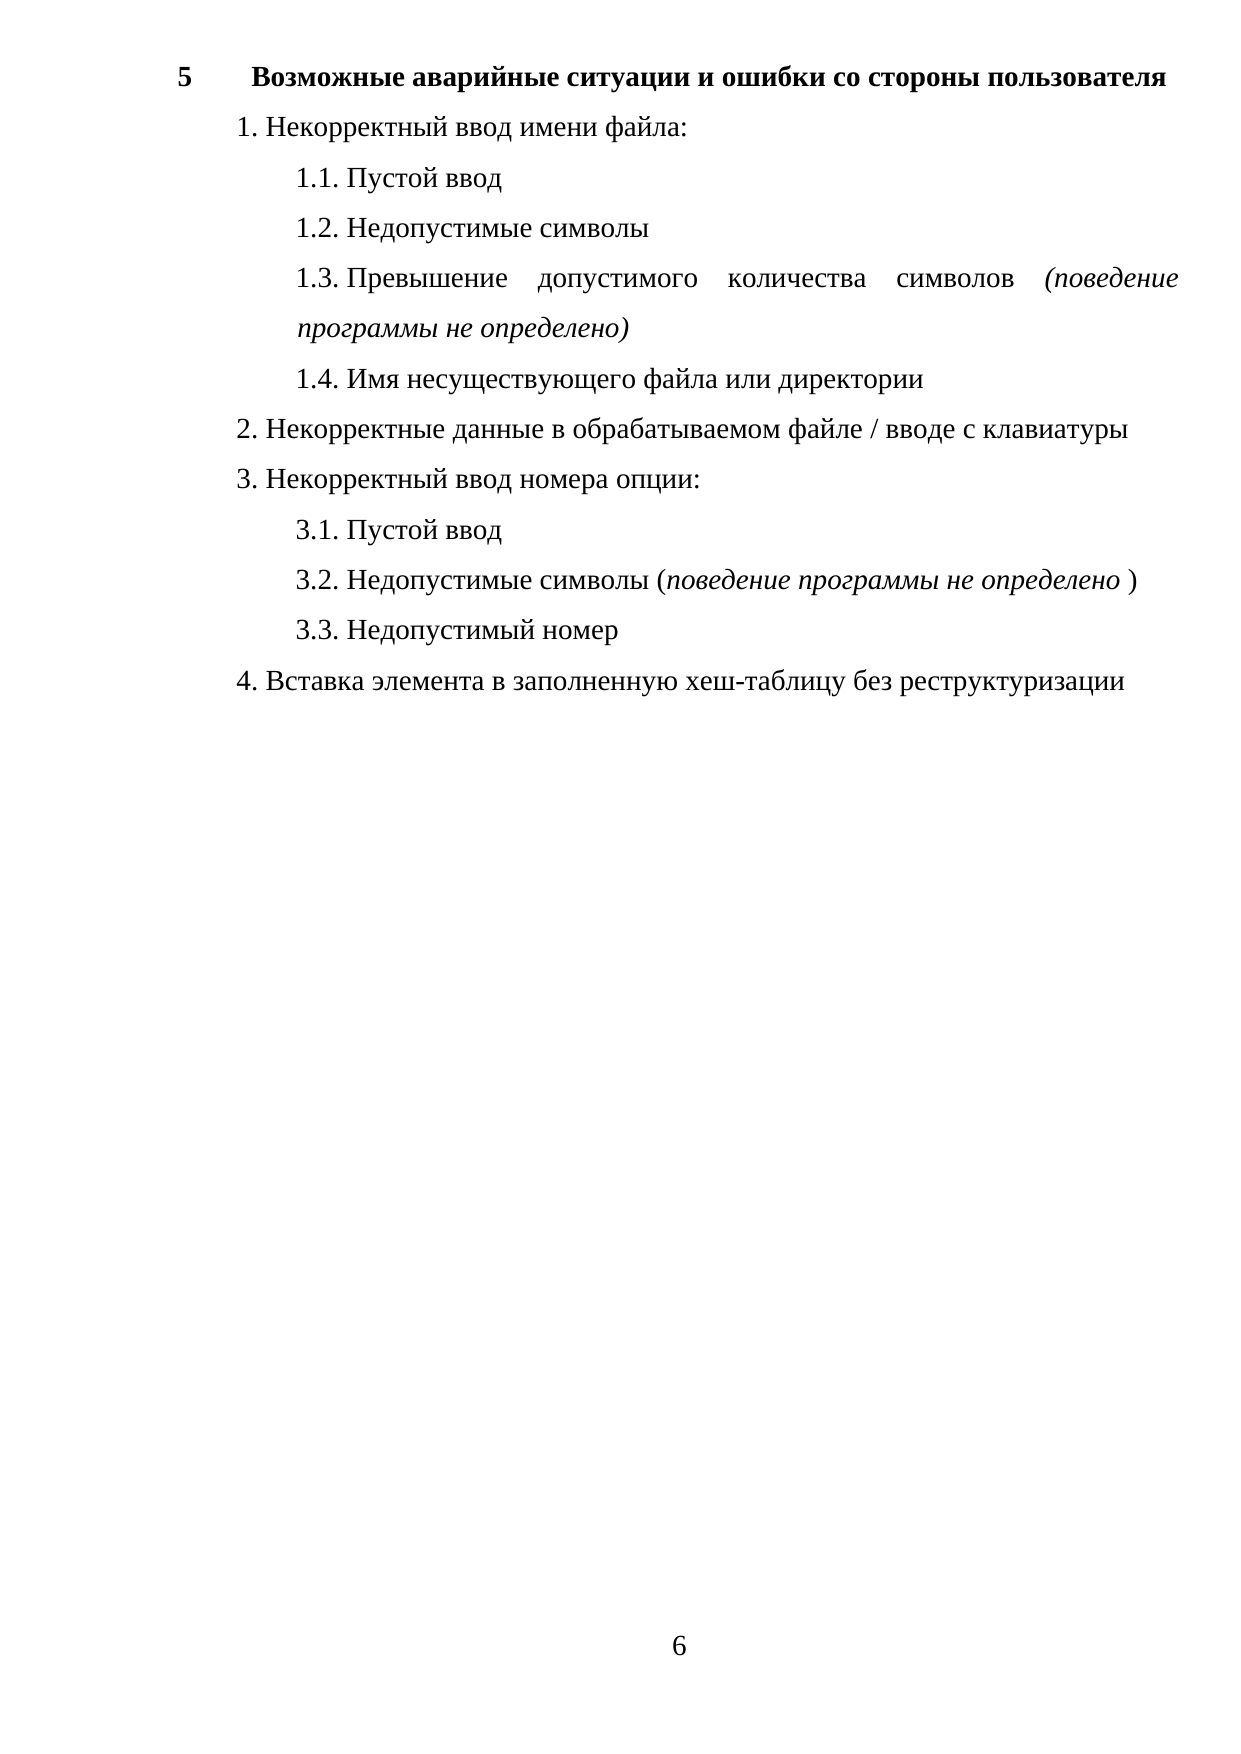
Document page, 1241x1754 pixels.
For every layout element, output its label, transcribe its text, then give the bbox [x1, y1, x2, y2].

list Недопустимые символы [295, 210, 1181, 243]
list Некорректный ввод имени файла: [236, 109, 1181, 143]
list Пустой ввод [295, 512, 1181, 545]
list Некорректные данные в обрабатываемом файле / вводе с клавиатуры [236, 411, 1181, 445]
list Вставка элемента в заполненную хеш-таблицу без реструктуризации [236, 663, 1181, 696]
list Имя несуществующего файла или директории [295, 361, 1181, 394]
list Недопустимые символы (поведение программы не определено ) [295, 562, 1181, 596]
list Некорректный ввод номера опции: [236, 462, 1181, 495]
subtitle Возможные аварийные ситуации и ошибки со стороны пользователя [177, 59, 1181, 93]
list Недопустимый номер [295, 612, 1181, 646]
list Пустой ввод [295, 160, 1181, 193]
list Превышение допустимого количества символов (поведение программы не определено) [295, 260, 1181, 344]
